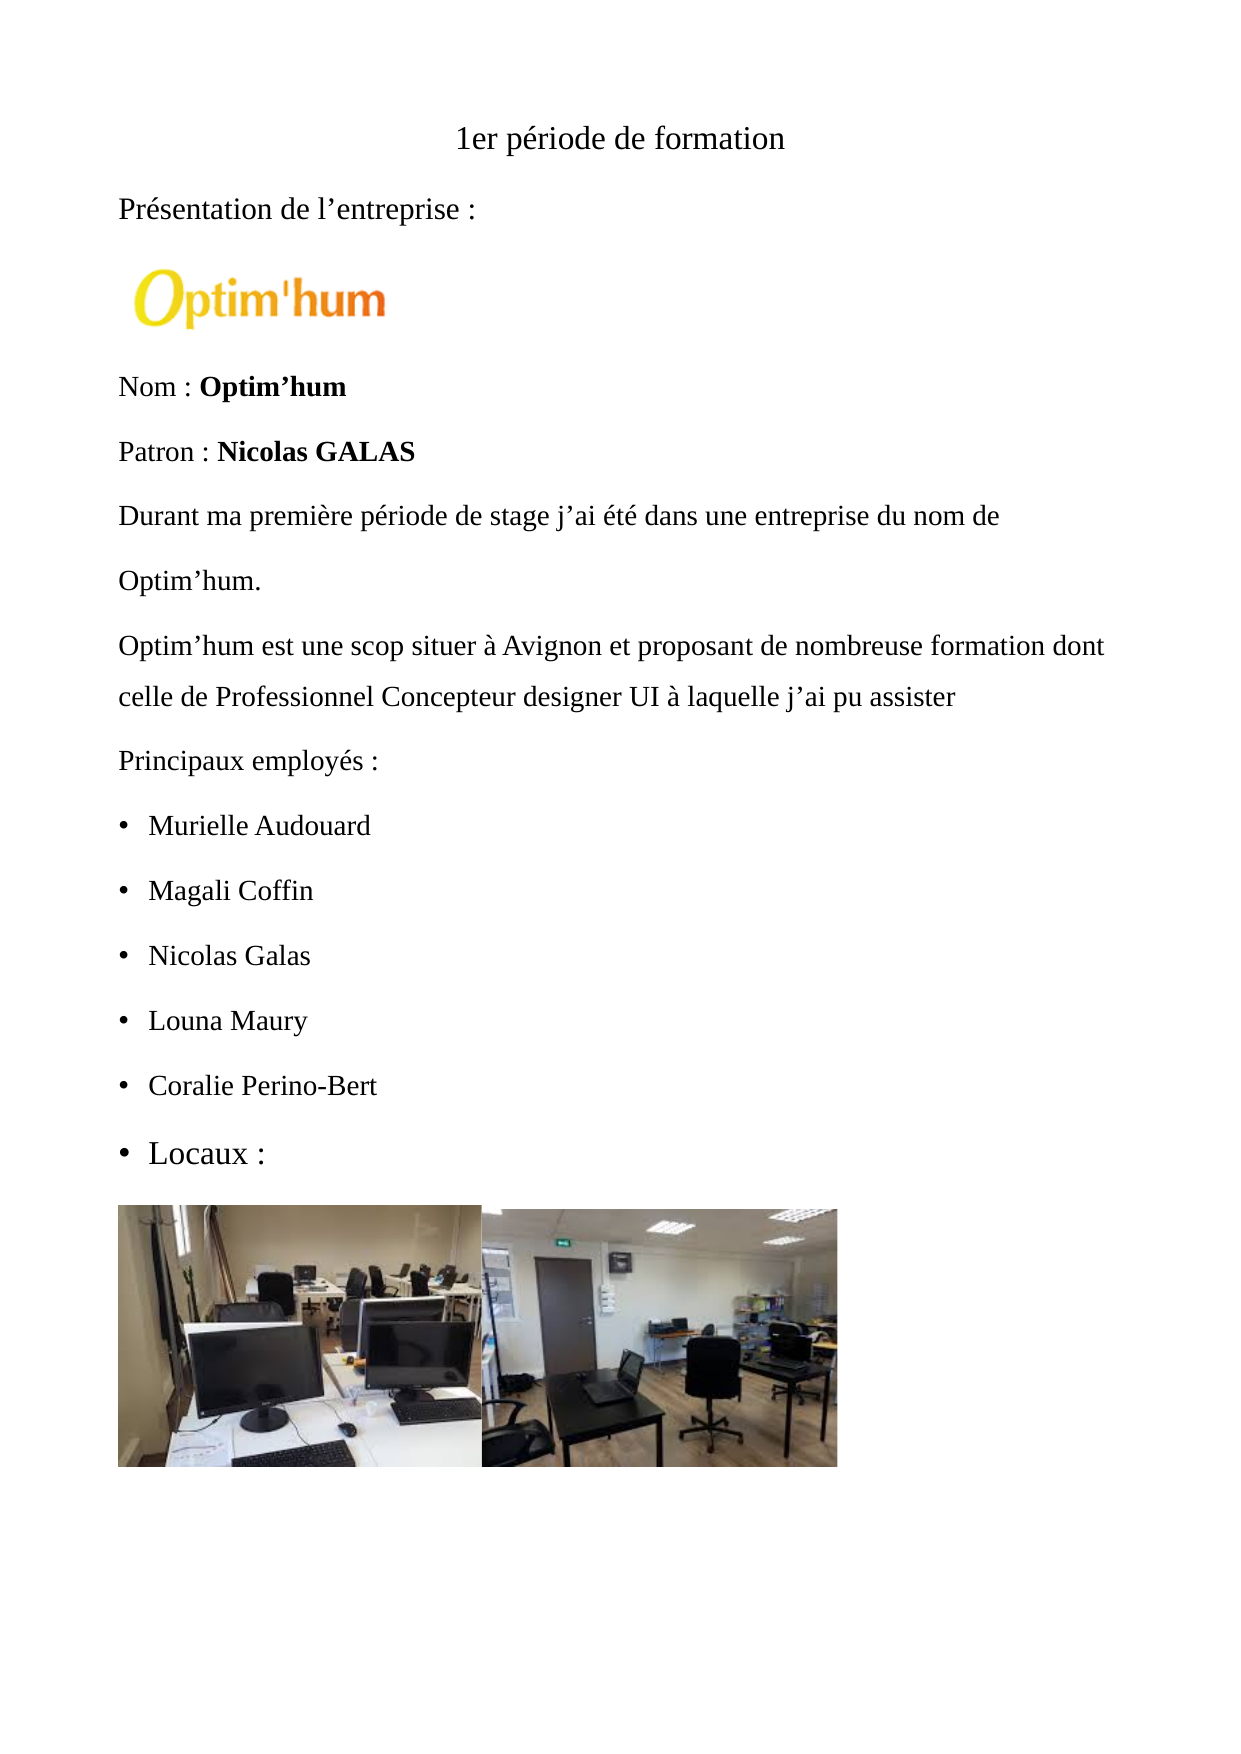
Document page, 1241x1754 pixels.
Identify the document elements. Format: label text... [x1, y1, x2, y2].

picture [118, 258, 400, 338]
list Coralie Perino-Bert [148, 1068, 1122, 1102]
text Présentation de l’entreprise : [118, 190, 1122, 226]
text Optim’hum. [118, 563, 1122, 597]
text Durant ma première période de stage j’ai été dans une entreprise du nom de [118, 498, 1122, 532]
list Locaux : [148, 1133, 1122, 1172]
text 1er période de formation [118, 118, 1122, 156]
text Optim’hum est une scop situer à Avignon et proposant de nombreuse formation dont celle de Professionnel Concepteur designer UI à laquelle j’ai pu assister [118, 628, 1122, 712]
text Patron : Nicolas GALAS [118, 434, 1122, 467]
list Nicolas Galas [148, 938, 1122, 972]
list Louna Maury [148, 1003, 1122, 1037]
list Murielle Audouard [148, 808, 1122, 842]
text Nom : Optim’hum [118, 369, 1122, 402]
text Principaux employés : [118, 743, 1122, 777]
list Magali Coffin [148, 873, 1122, 907]
picture [118, 1205, 838, 1467]
